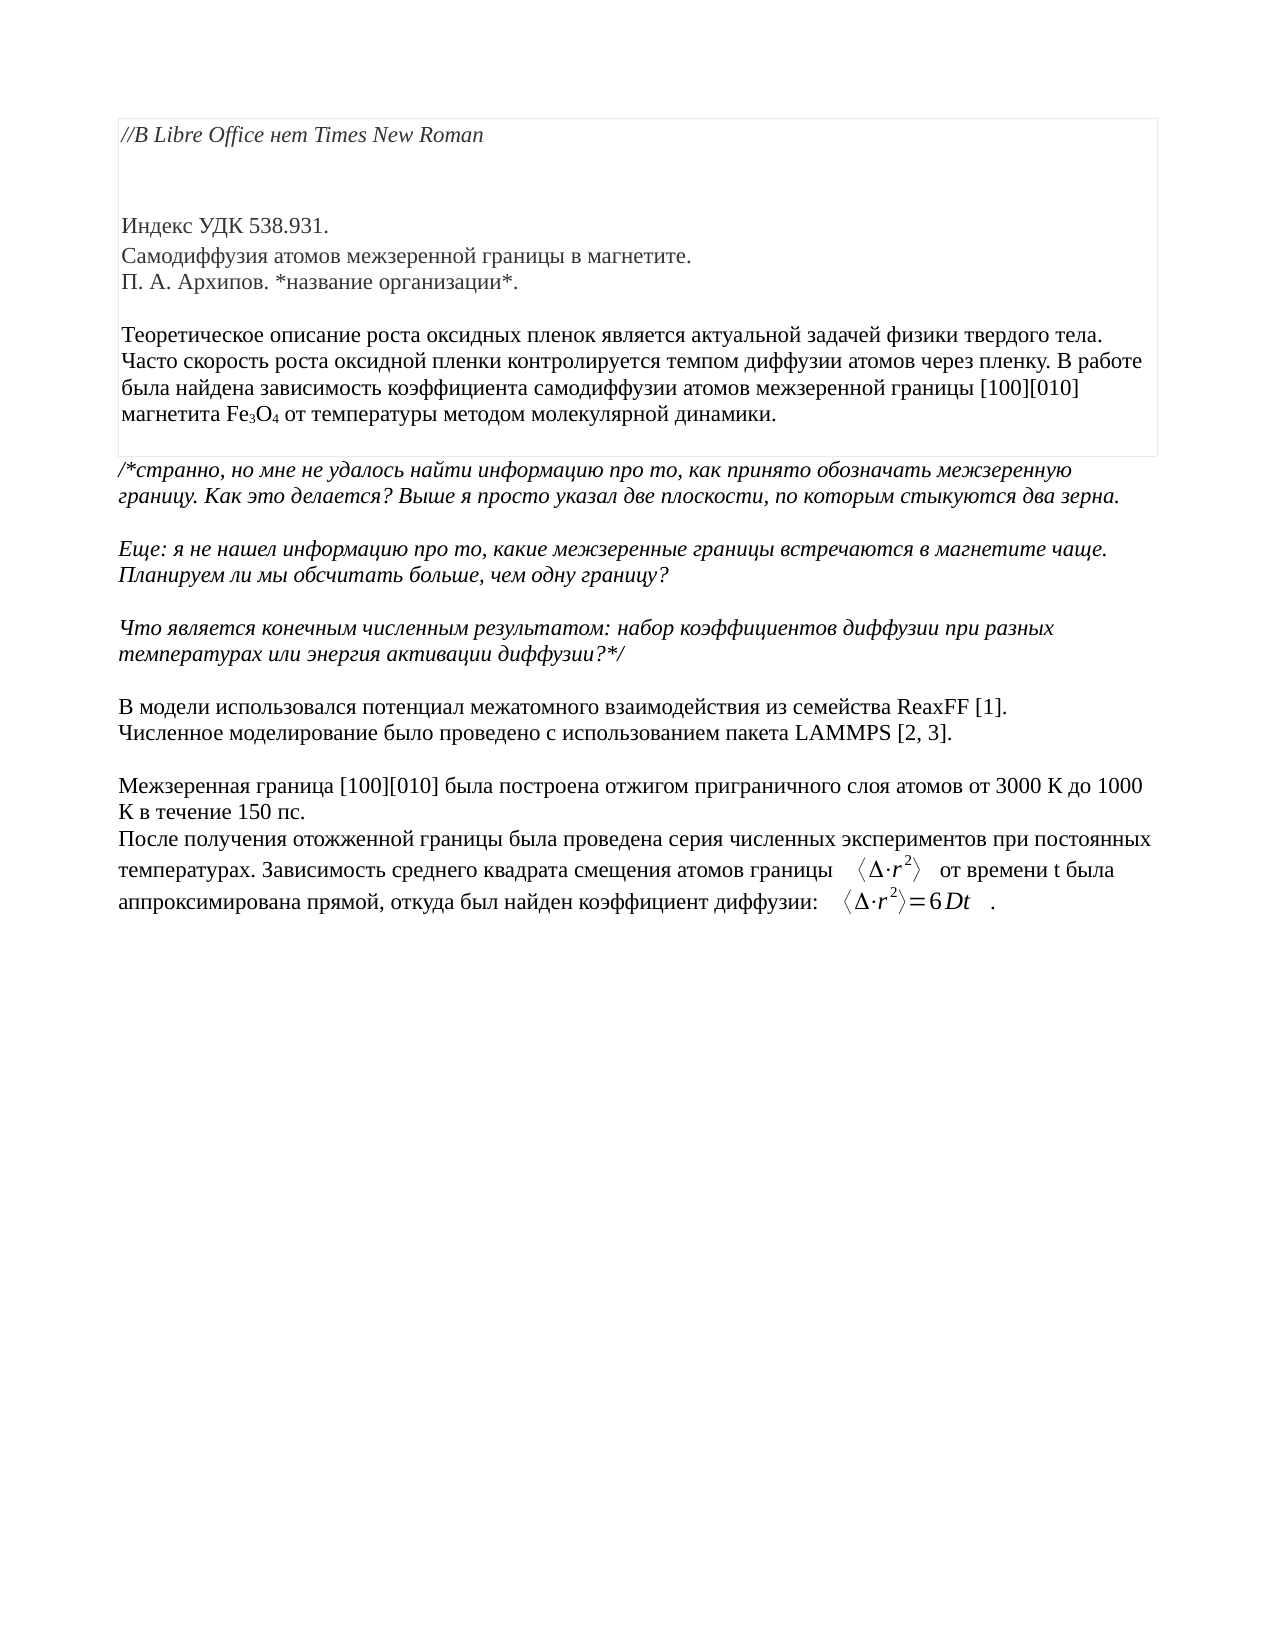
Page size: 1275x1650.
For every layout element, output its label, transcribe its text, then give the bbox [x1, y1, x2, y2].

text П. А. Архипов. *название организации*. [119, 265, 1157, 295]
text Самодиффузия атомов межзеренной границы в магнетите. [119, 239, 1157, 265]
text Еще: я не нашел информацию про то, какие межзеренные границы встречаются в магнетите чаще. Планируем ли мы обсчитать больше, чем одну границу? [118, 535, 1157, 588]
text В модели использовался потенциал межатомного взаимодействия из семейства ReaxFF [1]. [118, 693, 1157, 719]
text Межзеренная граница [100][010] была построена отжигом приграничного слоя атомов от 3000 К до 1000 К в течение 150 пс. [118, 772, 1157, 825]
text Теоретическое описание роста оксидных пленок является актуальной задачей физики твердого тела. Часто скорость роста оксидной пленки контролируется темпом диффузии атомов через пленку. В работе была найдена зависимость коэффициента самодиффузии атомов межзеренной границы [100][010] магнетита Fe3O4 от температуры методом молекулярной динамики. [119, 318, 1157, 426]
text Что является конечным численным результатом: набор коэффициентов диффузии при разных температурах или энергия активации диффузии?*/ [118, 614, 1157, 667]
text После получения отожженной границы была проведена серия численных экспериментов при постоянных температурах. Зависимость среднего квадрата смещения атомов границы от времени t была аппроксимирована прямой, откуда был найден коэффициент диффузии: . [118, 825, 1157, 916]
text Численное моделирование было проведено с использованием пакета LAMMPS [2, 3]. [118, 719, 1157, 746]
text //В Libre Office нет Times New Roman [119, 119, 1157, 147]
text Индекс УДК 538.931. [119, 209, 1157, 238]
text /*странно, но мне не удалось найти информацию про то, как принято обозначать межзеренную границу. Как это делается? Выше я просто указал две плоскости, по которым стыкуются два зерна. [118, 457, 1157, 508]
